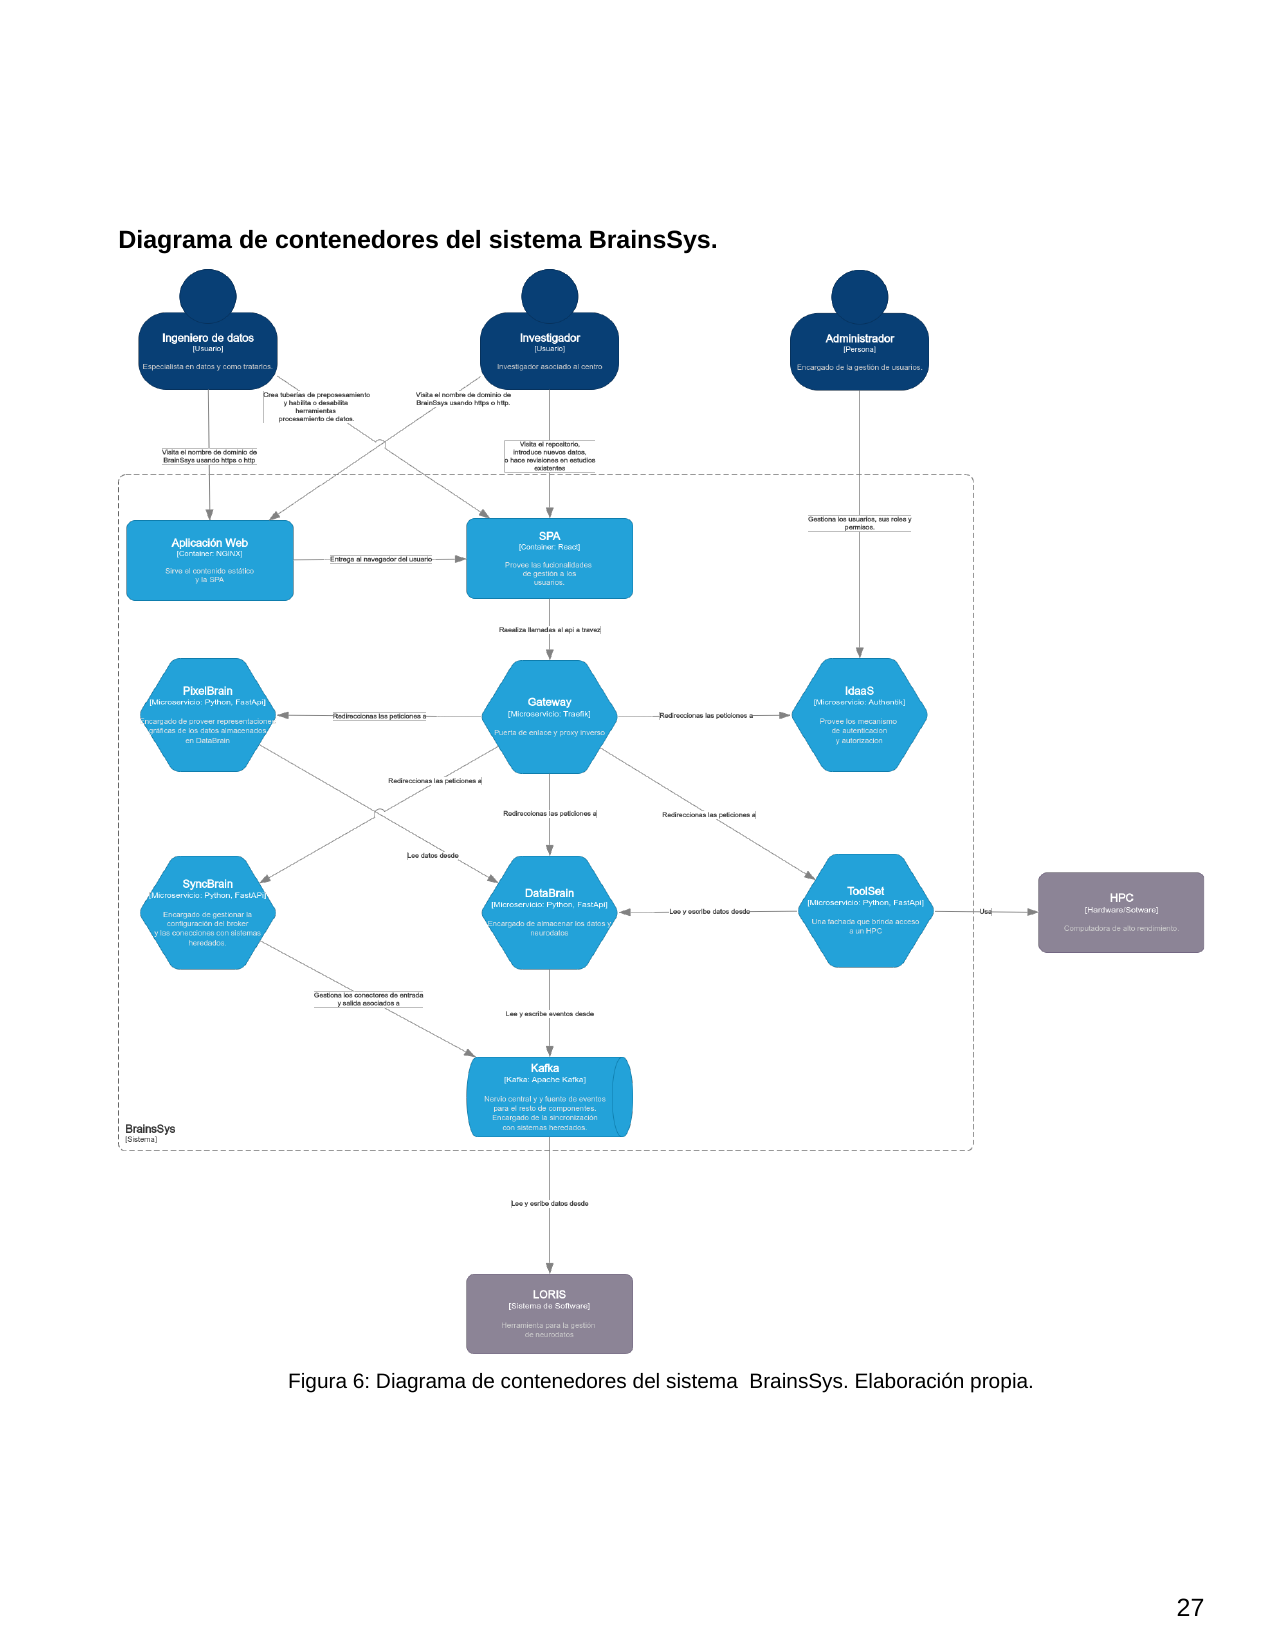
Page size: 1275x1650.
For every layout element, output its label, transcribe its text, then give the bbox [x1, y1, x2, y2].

text Figura 6: Diagrama de contenedores del sistema BrainsSys. Elaboración propia. [118, 1354, 1204, 1393]
picture [118, 269, 1205, 1354]
subtitle Diagrama de contenedores del sistema BrainsSys. [118, 225, 1204, 254]
